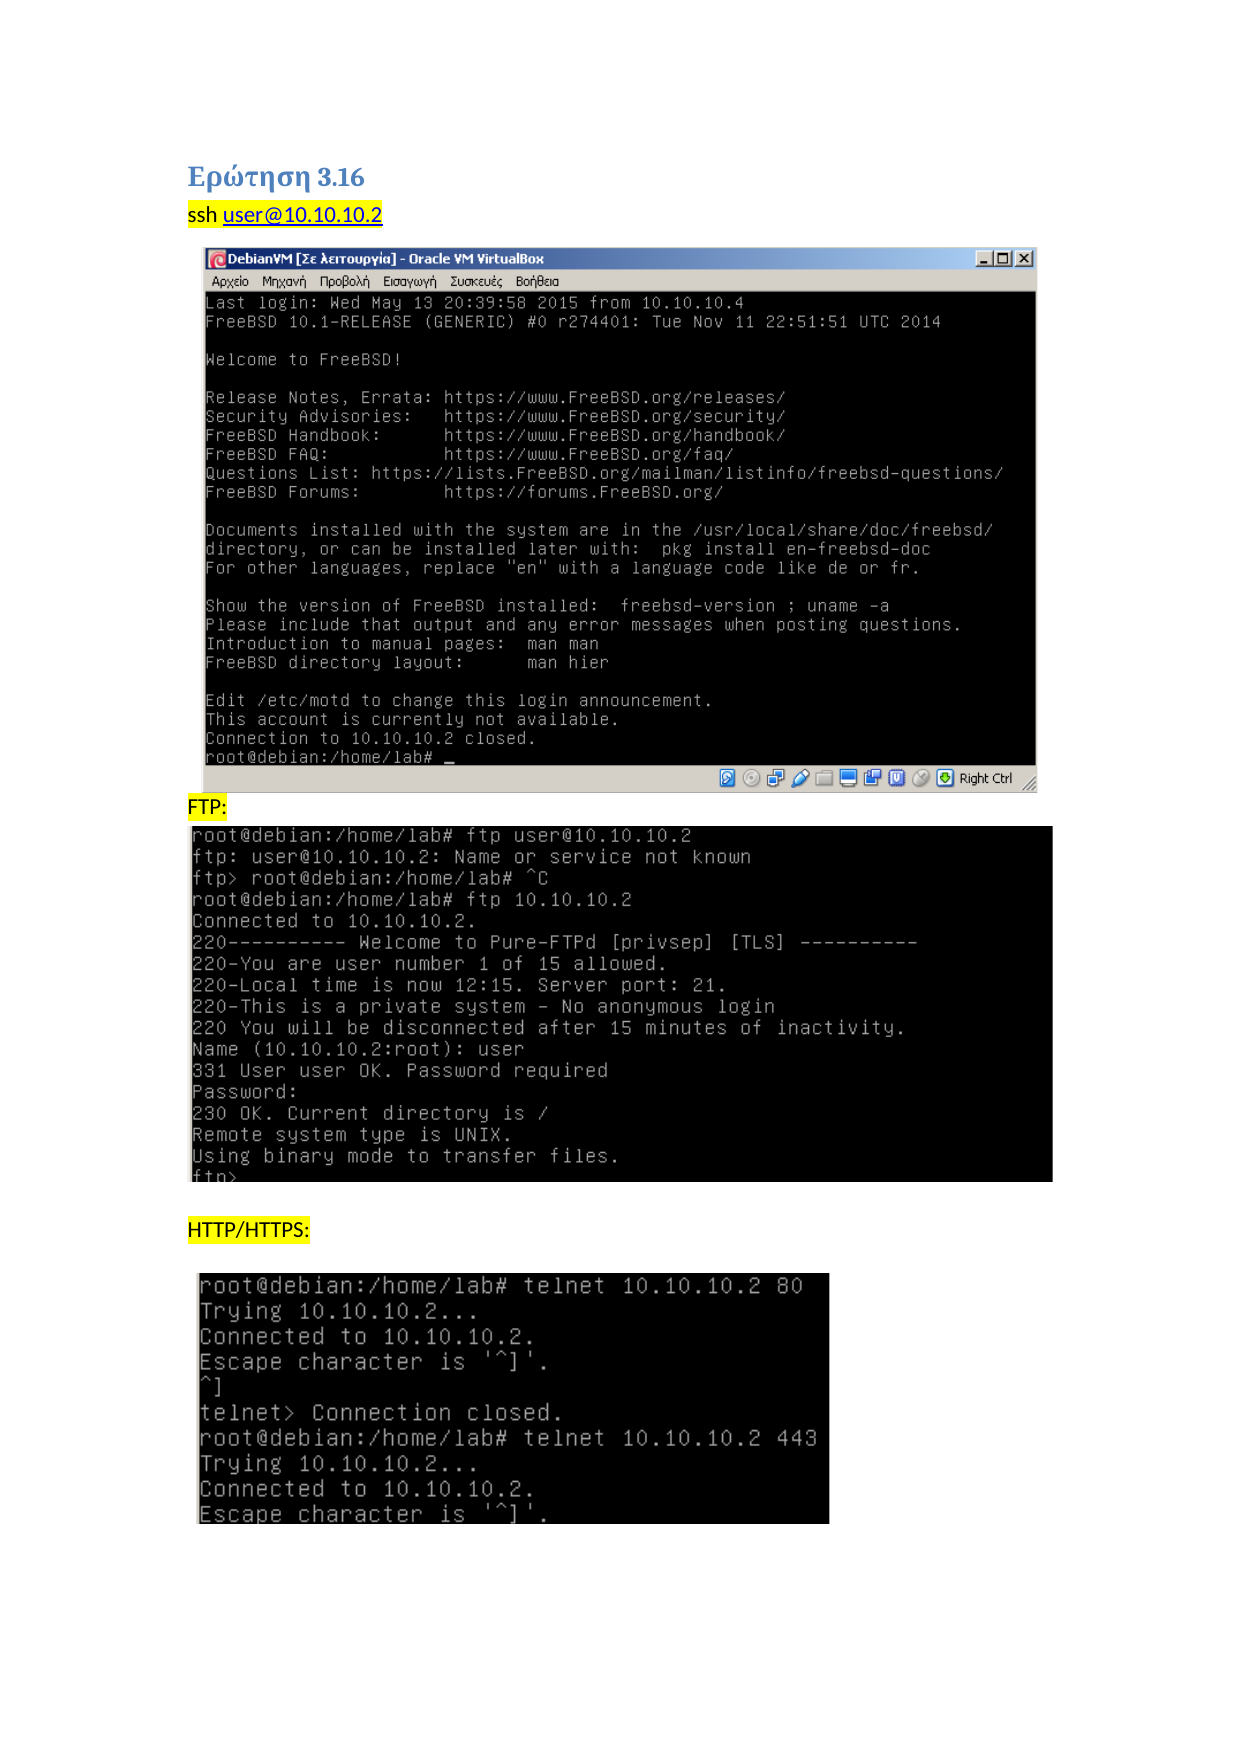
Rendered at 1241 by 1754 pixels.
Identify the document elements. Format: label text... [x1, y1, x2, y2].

subtitle Ερώτηση 3.16 [187, 162, 1053, 194]
text HTTP/HTTPS: [187, 1216, 1053, 1244]
text FTP: [187, 234, 1053, 821]
text ssh user@10.10.10.2 [187, 200, 1053, 228]
